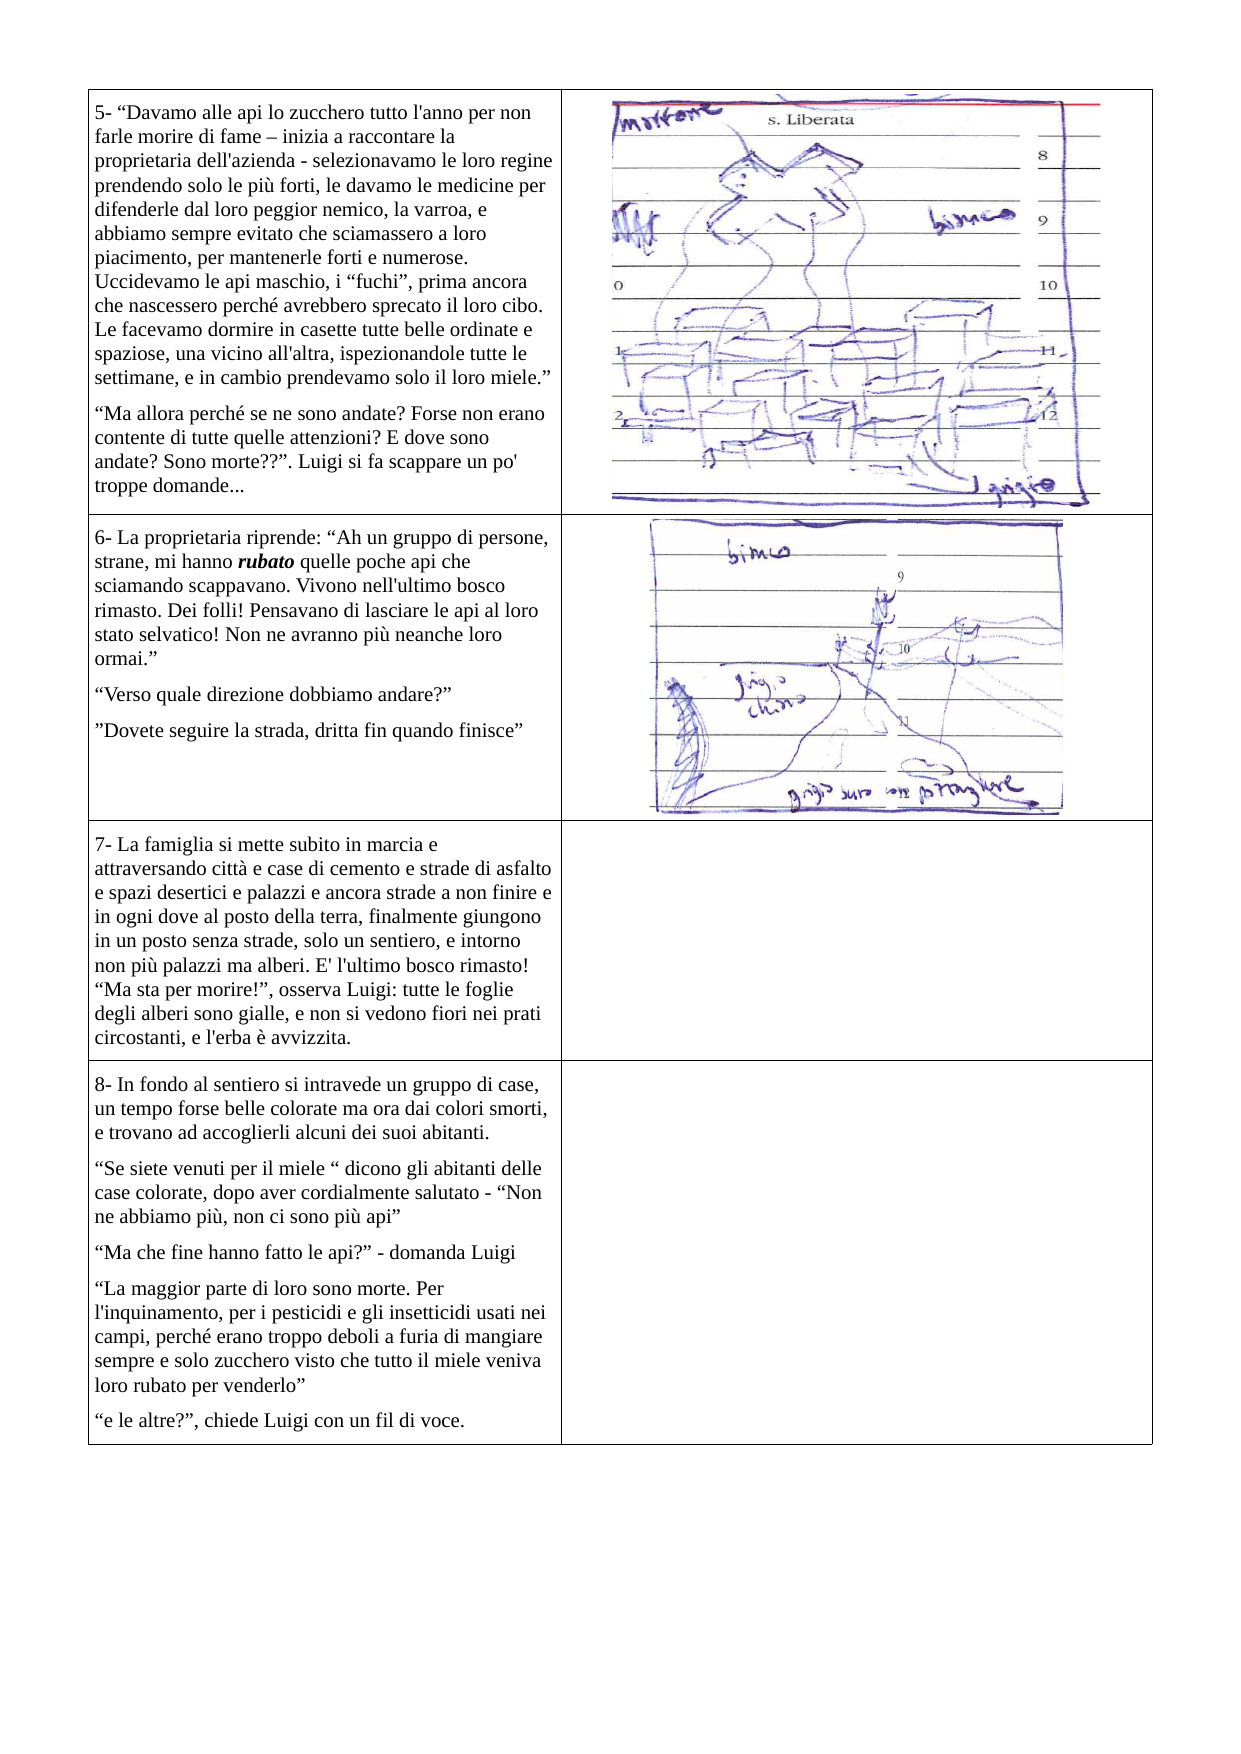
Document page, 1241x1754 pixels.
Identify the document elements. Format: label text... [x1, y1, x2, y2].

table_cell 7- La famiglia si mette subito in marcia e attraversando città e case di cemento e strade di asfalto e spazi desertici e palazzi e ancora strade a non finire e in ogni dove al posto della terra, finalmente giungono in un posto senza strade, solo un sentiero, e intorno non più palazzi ma alberi. E' l'ultimo bosco rimasto! “Ma sta per morire!”, osserva Luigi: tutte le foglie degli alberi sono gialle, e non si vedono fiori nei prati circostanti, e l'erba è avvizzita. [89, 821, 561, 1060]
table_cell 5- “Davamo alle api lo zucchero tutto l'anno per non farle morire di fame – inizia a raccontare la proprietaria dell'azienda - selezionavamo le loro regine prendendo solo le più forti, le davamo le medicine per difenderle dal loro peggior nemico, la varroa, e abbiamo sempre evitato che sciamassero a loro piacimento, per mantenerle forti e numerose. Uccidevamo le api maschio, i “fuchi”, prima ancora che nascessero perché avrebbero sprecato il loro cibo. Le facevamo dormire in casette tutte belle ordinate e spaziose, una vicino all'altra, ispezionandole tutte le settimane, e in cambio prendevamo solo il loro miele.” “Ma allora perché se ne sono andate? Forse non erano contente di tutte quelle attenzioni? E dove sono andate? Sono morte??”. Luigi si fa scappare un po' troppe domande... [89, 90, 561, 513]
table_cell 6- La proprietaria riprende: “Ah un gruppo di persone, strane, mi hanno rubato quelle poche api che sciamando scappavano. Vivono nell'ultimo bosco rimasto. Dei folli! Pensavano di lasciare le api al loro stato selvatico! Non ne avranno più neanche loro ormai.” “Verso quale direzione dobbiamo andare?” ”Dovete seguire la strada, dritta fin quando finisce” [89, 515, 561, 820]
table_cell 8- In fondo al sentiero si intravede un gruppo di case, un tempo forse belle colorate ma ora dai colori smorti, e trovano ad accoglierli alcuni dei suoi abitanti. “Se siete venuti per il miele “ dicono gli abitanti delle case colorate, dopo aver cordialmente salutato - “Non ne abbiamo più, non ci sono più api” “Ma che fine hanno fatto le api?” - domanda Luigi “La maggior parte di loro sono morte. Per l'inquinamento, per i pesticidi e gli insetticidi usati nei campi, perché erano troppo deboli a furia di mangiare sempre e solo zucchero visto che tutto il miele veniva loro rubato per venderlo” “e le altre?”, chiede Luigi con un fil di voce. [89, 1061, 561, 1444]
picture [612, 94, 1101, 508]
table_cell [562, 1061, 1152, 1444]
table_cell [562, 515, 1152, 820]
table_cell [562, 90, 1152, 513]
picture [649, 519, 1063, 815]
table_cell [562, 821, 1152, 1060]
